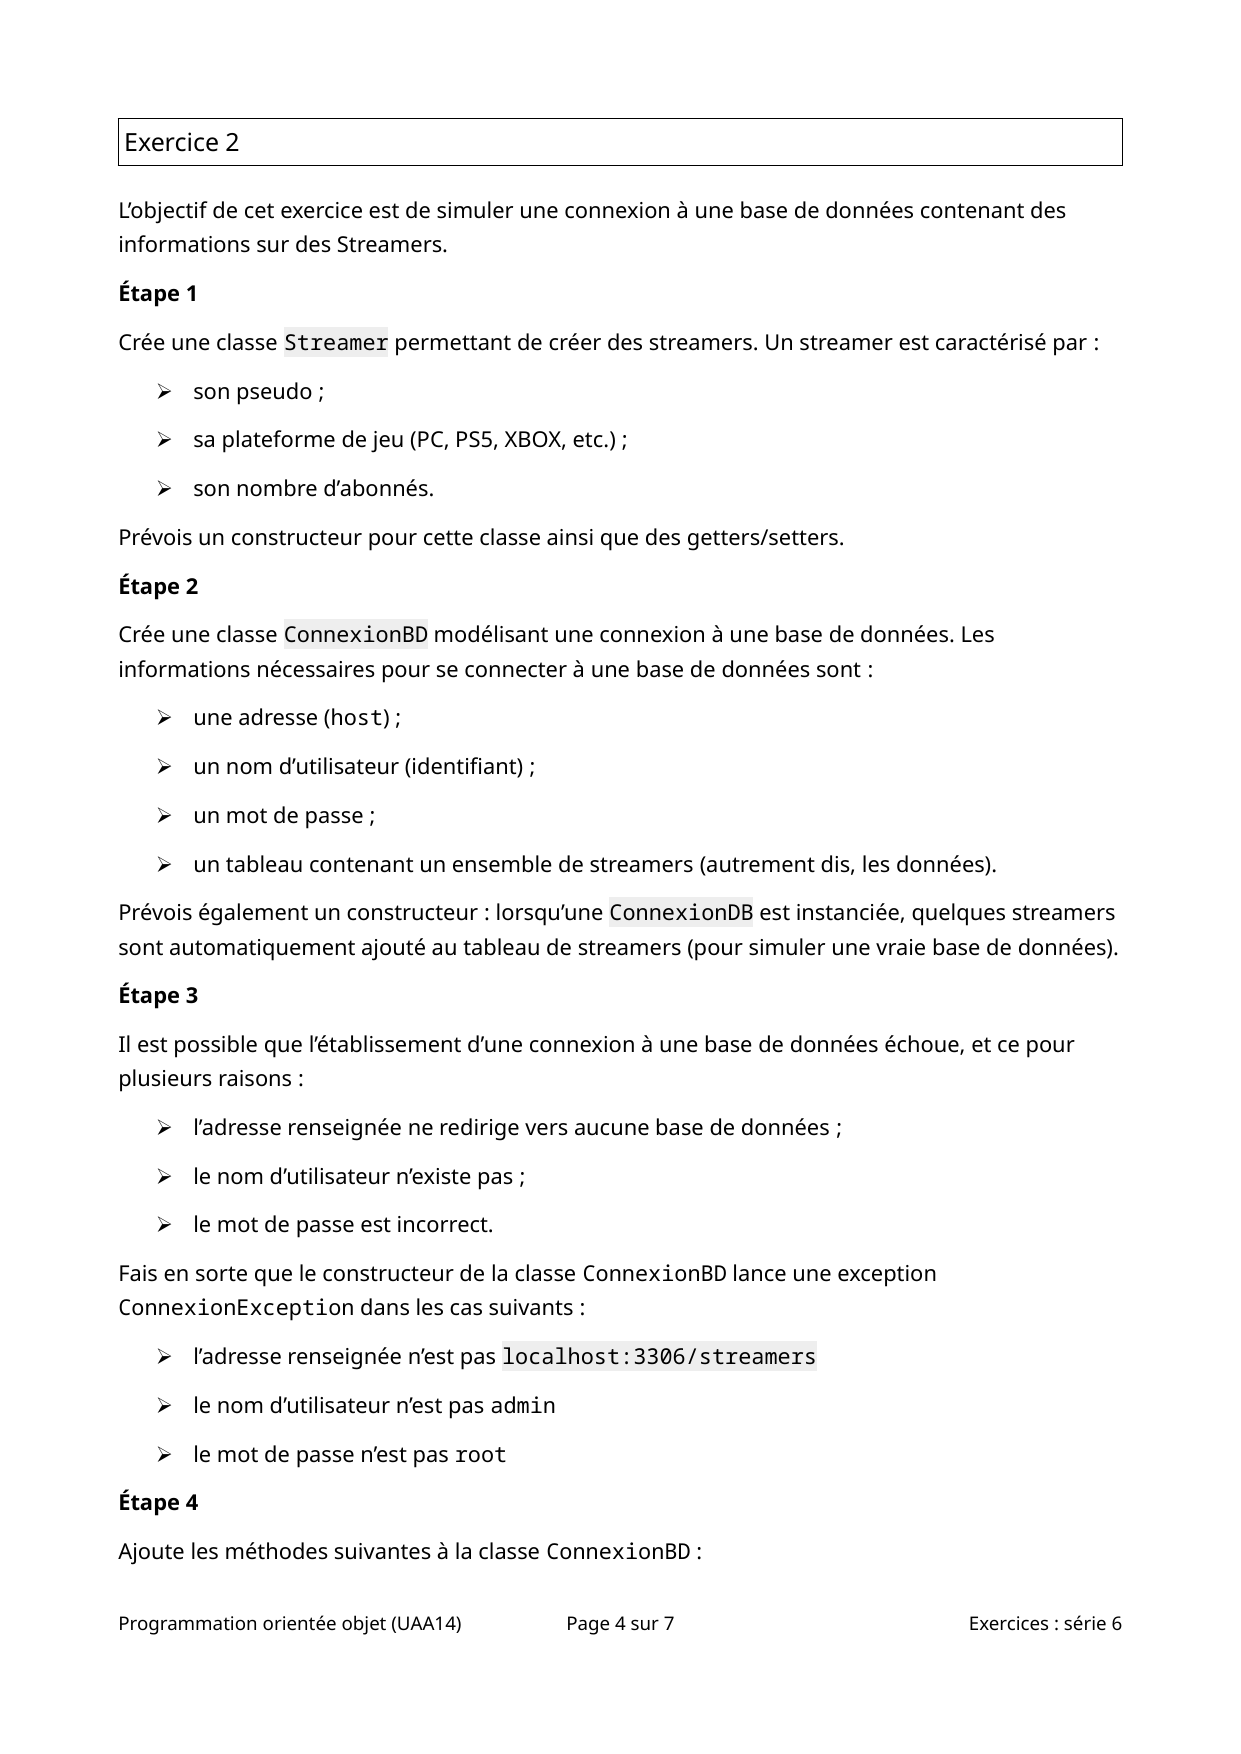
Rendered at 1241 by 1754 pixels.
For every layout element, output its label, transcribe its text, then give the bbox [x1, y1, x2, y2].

text Crée une classe ConnexionBD modélisant une connexion à une base de données. Les informations nécessaires pour se connecter à une base de données sont : [118, 619, 1122, 683]
list son pseudo ; [156, 376, 1122, 405]
text Prévois un constructeur pour cette classe ainsi que des getters/setters. [118, 522, 1122, 552]
text Prévois également un constructeur : lorsqu’une ConnexionDB est instanciée, quelques streamers sont automatiquement ajouté au tableau de streamers (pour simuler une vraie base de données). [118, 897, 1122, 961]
text Fais en sorte que le constructeur de la classe ConnexionBD lance une exception ConnexionException dans les cas suivants : [118, 1258, 1122, 1322]
list une adresse (host) ; [156, 702, 1122, 732]
table_header Exercice 2 [119, 119, 1122, 165]
list le mot de passe est incorrect. [156, 1209, 1122, 1239]
text Étape 2 [118, 571, 1122, 600]
list un mot de passe ; [156, 800, 1122, 829]
list le nom d’utilisateur n’est pas admin [156, 1390, 1122, 1419]
list son nombre d’abonnés. [156, 473, 1122, 503]
list un tableau contenant un ensemble de streamers (autrement dis, les données). [156, 848, 1122, 878]
list le mot de passe n’est pas root [156, 1438, 1122, 1468]
text Étape 4 [118, 1487, 1122, 1517]
text L’objectif de cet exercice est de simuler une connexion à une base de données contenant des informations sur des Streamers. [118, 195, 1122, 259]
text Il est possible que l’établissement d’une connexion à une base de données échoue, et ce pour plusieurs raisons : [118, 1029, 1122, 1093]
list sa plateforme de jeu (PC, PS5, XBOX, etc.) ; [156, 424, 1122, 454]
list l’adresse renseignée n’est pas localhost:3306/streamers [156, 1341, 1122, 1371]
text Étape 1 [118, 278, 1122, 308]
list le nom d’utilisateur n’existe pas ; [156, 1161, 1122, 1190]
list l’adresse renseignée ne redirige vers aucune base de données ; [156, 1112, 1122, 1142]
text Crée une classe Streamer permettant de créer des streamers. Un streamer est caractérisé par : [118, 327, 1122, 357]
text Étape 3 [118, 980, 1122, 1010]
text Ajoute les méthodes suivantes à la classe ConnexionBD : [118, 1536, 1122, 1566]
list un nom d’utilisateur (identifiant) ; [156, 751, 1122, 781]
